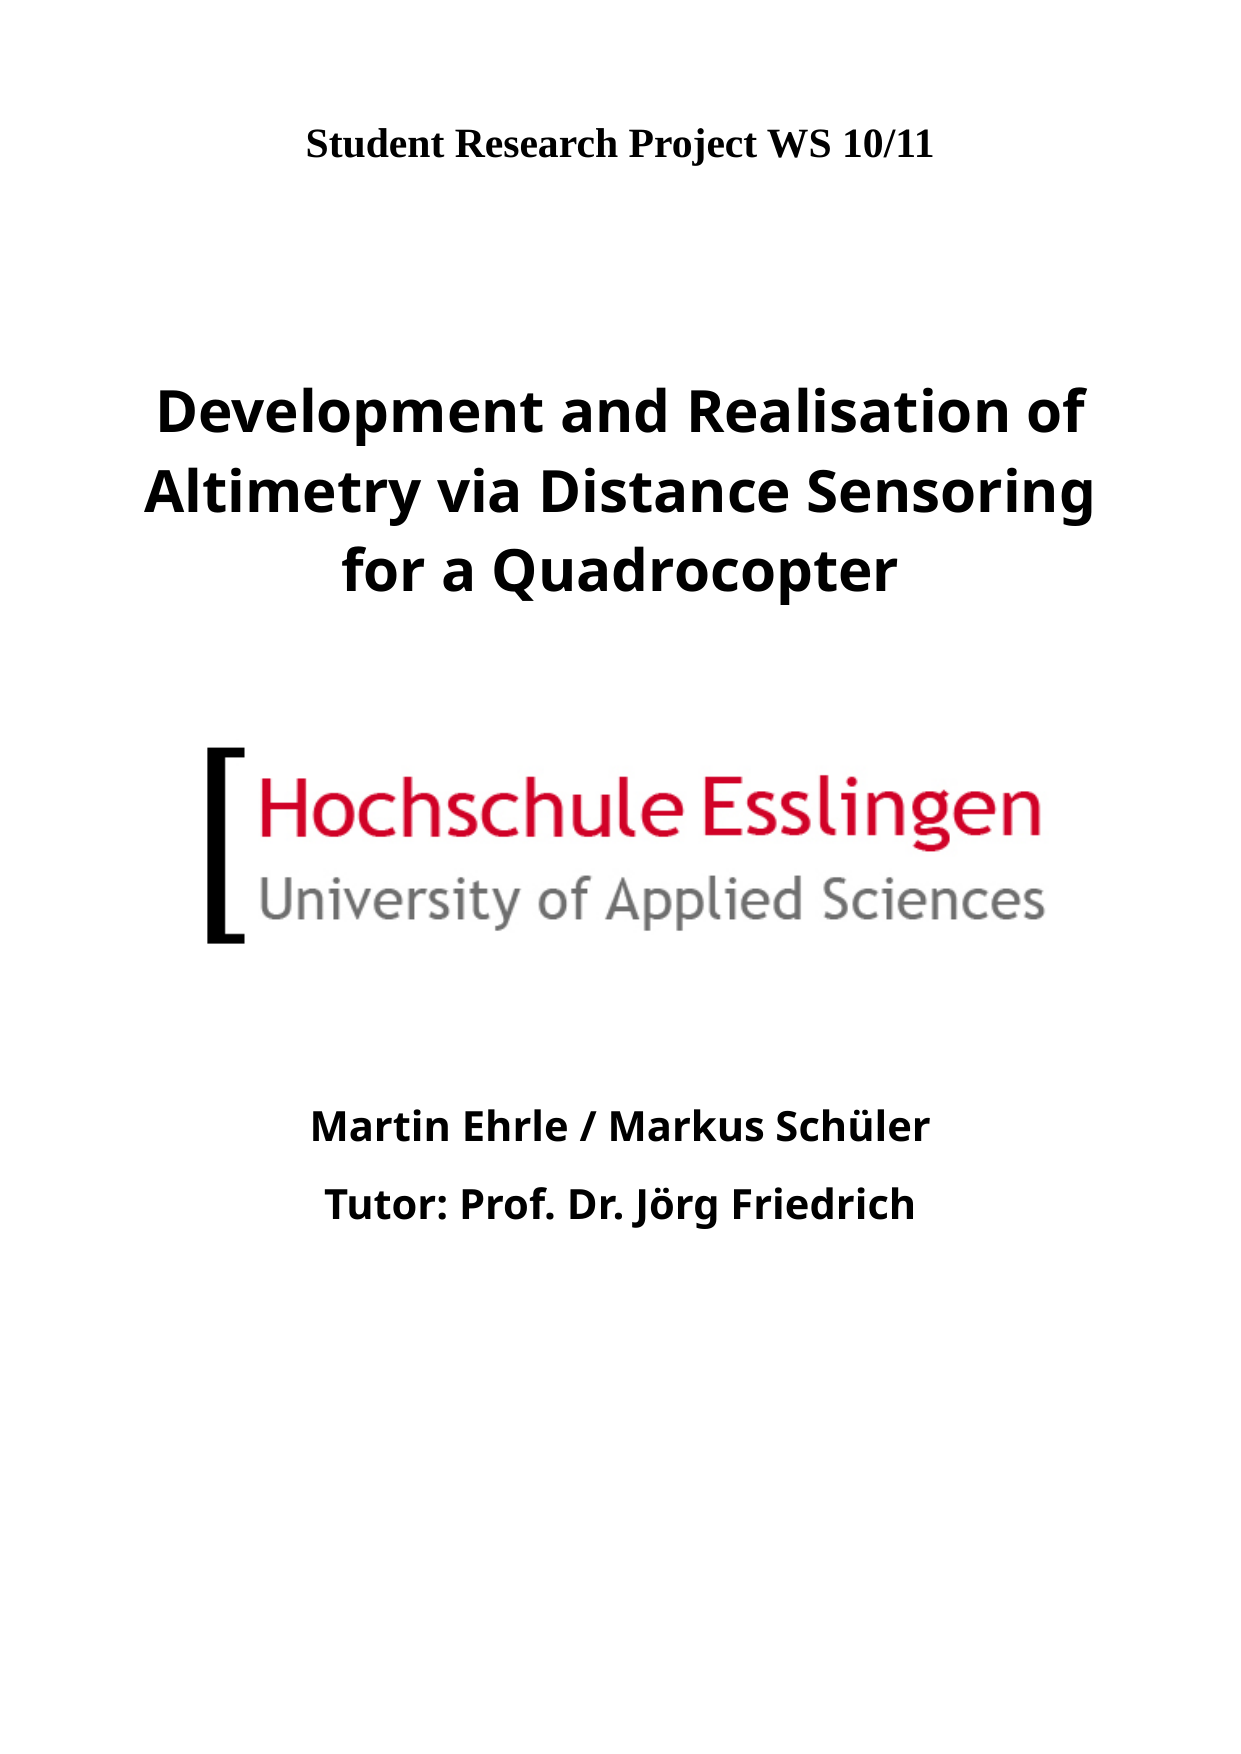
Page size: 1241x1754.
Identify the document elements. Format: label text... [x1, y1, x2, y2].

text Student Research Project WS 10/11 [118, 118, 1122, 166]
text Development and Realisation of Altimetry via Distance Sensoring for a Quadrocopter [118, 371, 1122, 609]
text Tutor: Prof. Dr. Jörg Friedrich [118, 1174, 1122, 1231]
picture [130, 701, 1110, 978]
text Martin Ehrle / Markus Schüler [118, 1097, 1122, 1154]
